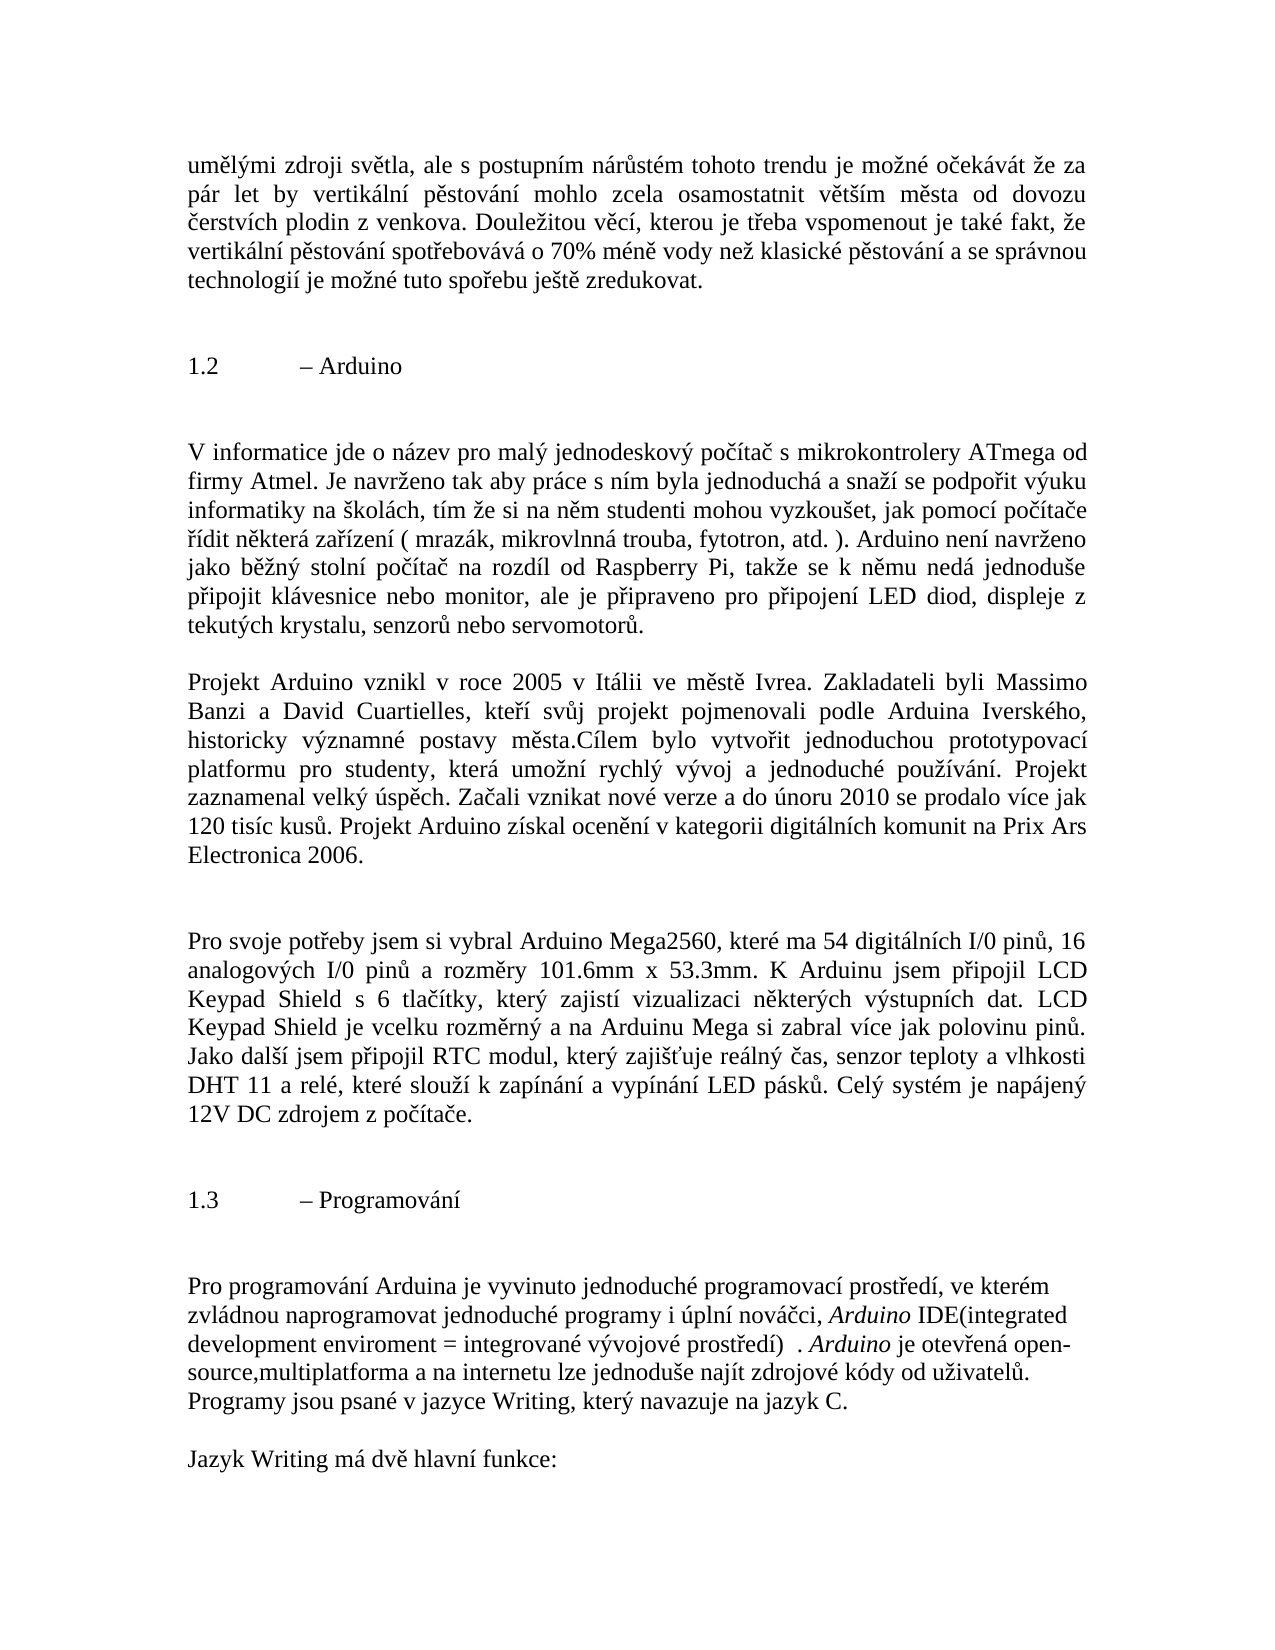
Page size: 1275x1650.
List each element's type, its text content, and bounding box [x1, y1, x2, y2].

text umělými zdroji světla, ale s postupním nárůstém tohoto trendu je možné očekávát že za pár let by vertikální pěstování mohlo zcela osamostatnit větším města od dovozu čerstvích plodin z venkova. Douležitou věcí, kterou je třeba vspomenout je také fakt, že vertikální pěstování spotřebovává o 70% méně vody než klasické pěstování a se správnou technologií je možné tuto spořebu ještě zredukovat. [187, 150, 1087, 294]
text Pro svoje potřeby jsem si vybral Arduino Mega2560, které ma 54 digitálních I/0 pinů, 16 analogových I/0 pinů a rozměry 101.6mm x 53.3mm. K Arduinu jsem připojil LCD Keypad Shield s 6 tlačítky, který zajistí vizualizaci některých výstupních dat. LCD Keypad Shield je vcelku rozměrný a na Arduinu Mega si zabral více jak polovinu pinů. Jako další jsem připojil RTC modul, který zajišťuje reálný čas, senzor teploty a vlhkosti DHT 11 a relé, které slouží k zapínání a vypínání LED pásků. Celý systém je napájený 12V DC zdrojem z počítače. [187, 926, 1087, 1127]
text Pro programování Arduina je vyvinuto jednoduché programovací prostředí, ve kterém zvládnou naprogramovat jednoduché programy i úplní nováčci, Arduino IDE(integrated development enviroment = integrované vývojové prostředí) . Arduino je otevřená open-source,multiplatforma a na internetu lze jednoduše najít zdrojové kódy od uživatelů. Programy jsou psané v jazyce Writing, který navazuje na jazyk C. [187, 1271, 1087, 1415]
list – Programování [187, 1185, 1087, 1214]
text Jazyk Writing má dvě hlavní funkce: [187, 1444, 1087, 1472]
list – Arduino [187, 351, 1087, 380]
text V informatice jde o název pro malý jednodeskový počítač s mikrokontrolery ATmega od firmy Atmel. Je navrženo tak aby práce s ním byla jednoduchá a snaží se podpořit výuku informatiky na školách, tím že si na něm studenti mohou vyzkoušet, jak pomocí počítače řídit některá zařízení ( mrazák, mikrovlnná trouba, fytotron, atd. ). Arduino není navrženo jako běžný stolní počítač na rozdíl od Raspberry Pi, takže se k němu nedá jednoduše připojit klávesnice nebo monitor, ale je připraveno pro připojení LED diod, displeje z tekutých krystalu, senzorů nebo servomotorů. [187, 437, 1087, 639]
text Projekt Arduino vznikl v roce 2005 v Itálii ve městě Ivrea. Zakladateli byli Massimo Banzi a David Cuartielles, kteří svůj projekt pojmenovali podle Arduina Iverského, historicky významné postavy města.Cílem bylo vytvořit jednoduchou prototypovací platformu pro studenty, která umožní rychlý vývoj a jednoduché používání. Projekt zaznamenal velký úspěch. Začali vznikat nové verze a do únoru 2010 se prodalo více jak 120 tisíc kusů. Projekt Arduino získal ocenění v kategorii digitálních komunit na Prix Ars Electronica 2006. [187, 667, 1087, 869]
